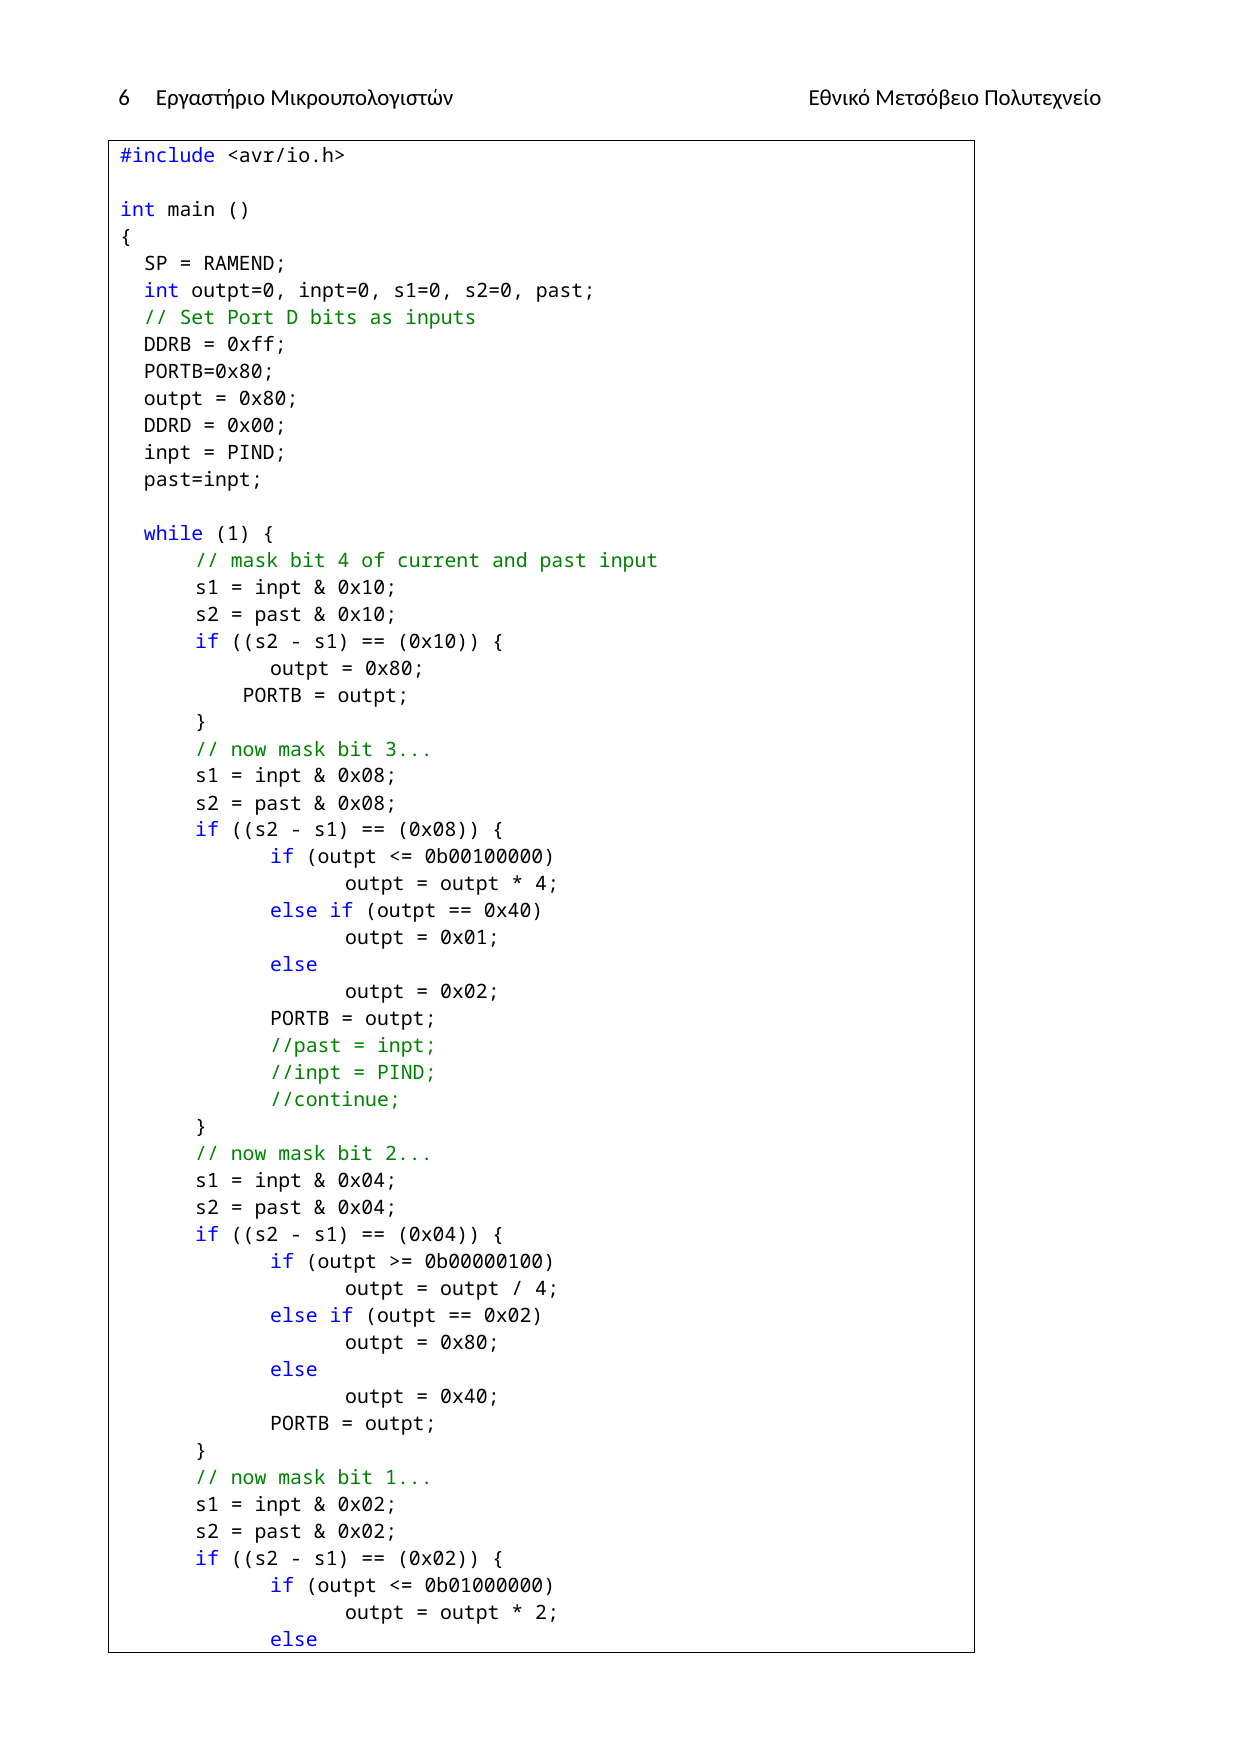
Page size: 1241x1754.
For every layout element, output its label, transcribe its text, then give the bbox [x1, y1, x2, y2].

table_header #include <avr/io.h> int main () { SP = RAMEND; int outpt=0, inpt=0, s1=0, s2=0, past; // Set Port D bits as inputs DDRB = 0xff; PORTB=0x80; outpt = 0x80; DDRD = 0x00; inpt = PIND; past=inpt; while (1) { // mask bit 4 of current and past input s1 = inpt & 0x10; s2 = past & 0x10; if ((s2 - s1) == (0x10)) { outpt = 0x80; PORTB = outpt; } // now mask bit 3... s1 = inpt & 0x08; s2 = past & 0x08; if ((s2 - s1) == (0x08)) { if (outpt <= 0b00100000) outpt = outpt * 4; else if (outpt == 0x40) outpt = 0x01; else outpt = 0x02; PORTB = outpt; //past = inpt; //inpt = PIND; //continue; } // now mask bit 2... s1 = inpt & 0x04; s2 = past & 0x04; if ((s2 - s1) == (0x04)) { if (outpt >= 0b00000100) outpt = outpt / 4; else if (outpt == 0x02) outpt = 0x80; else outpt = 0x40; PORTB = outpt; } // now mask bit 1... s1 = inpt & 0x02; s2 = past & 0x02; if ((s2 - s1) == (0x02)) { if (outpt <= 0b01000000) outpt = outpt * 2; else [109, 141, 974, 1652]
